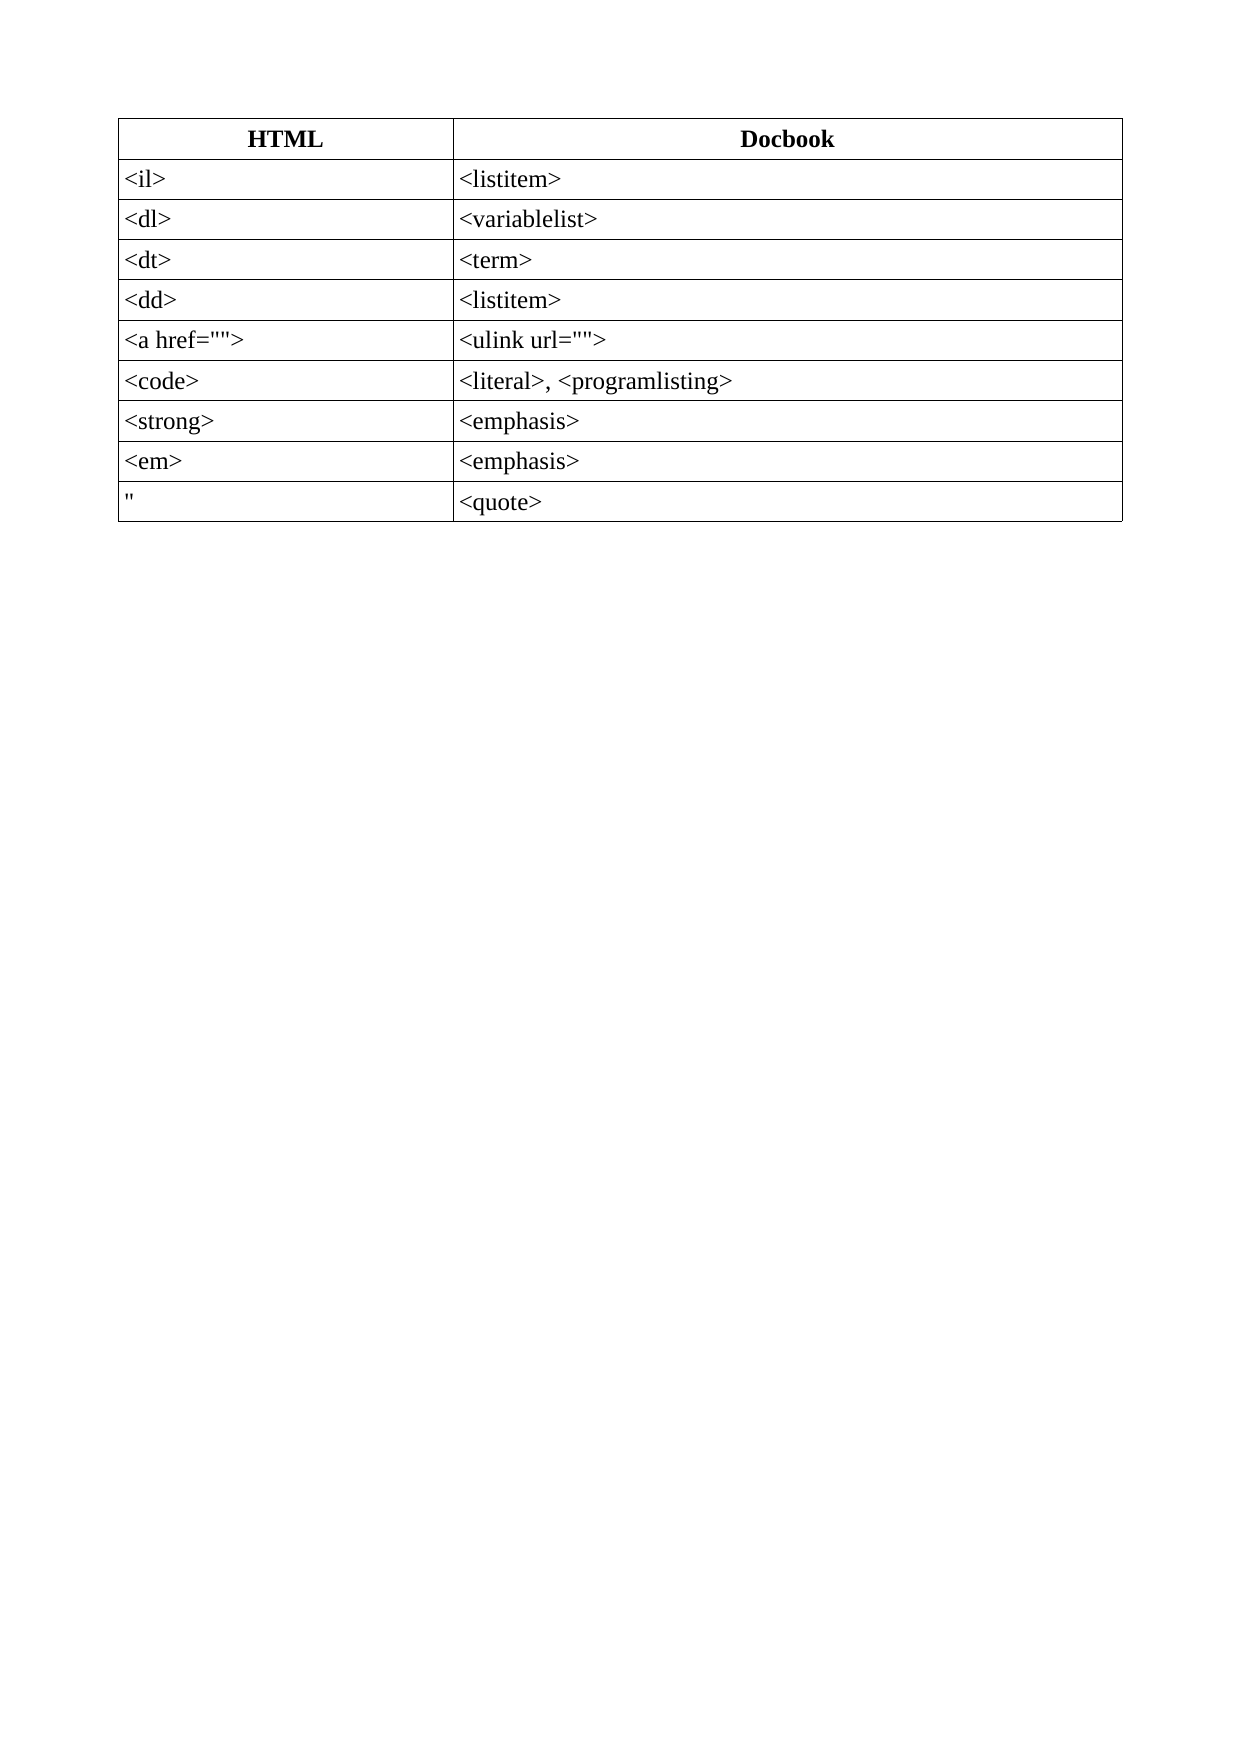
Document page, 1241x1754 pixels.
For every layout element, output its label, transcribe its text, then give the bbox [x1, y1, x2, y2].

table_cell <dt> [119, 240, 453, 279]
table_cell <emphasis> [454, 442, 1122, 481]
table_cell <listitem> [454, 280, 1122, 320]
table_header Docbook [454, 119, 1122, 158]
table_cell " [119, 482, 453, 521]
table_cell <il> [119, 160, 453, 199]
table_cell <dd> [119, 280, 453, 320]
table_cell <listitem> [454, 160, 1122, 199]
table_cell <em> [119, 442, 453, 481]
table_cell <term> [454, 240, 1122, 279]
table_cell <ulink url=""> [454, 321, 1122, 360]
table_cell <literal>, <programlisting> [454, 361, 1122, 400]
table_header HTML [119, 119, 453, 158]
table_cell <a href=""> [119, 321, 453, 360]
table_cell <code> [119, 361, 453, 400]
table_cell <emphasis> [454, 401, 1122, 441]
table_cell <variablelist> [454, 200, 1122, 239]
table_cell <dl> [119, 200, 453, 239]
table_cell <quote> [454, 482, 1122, 521]
table_cell <strong> [119, 401, 453, 441]
